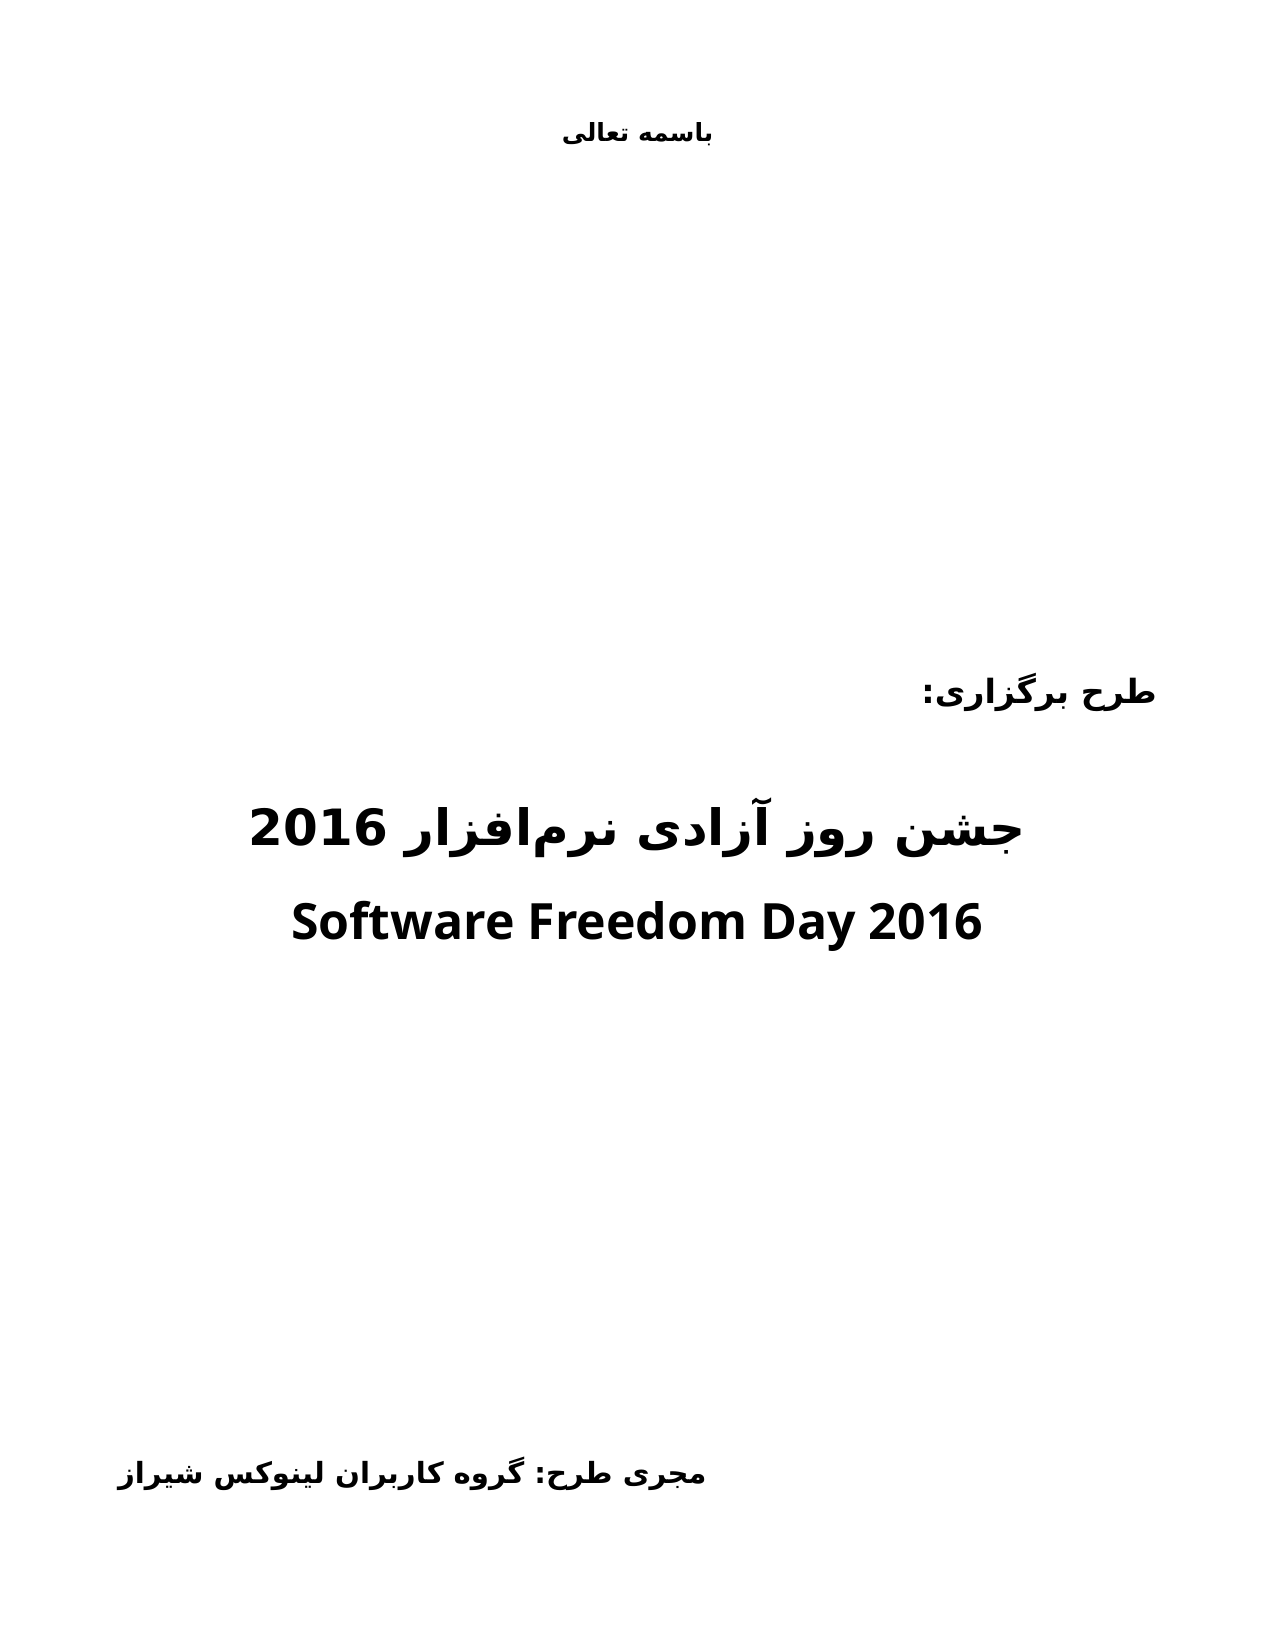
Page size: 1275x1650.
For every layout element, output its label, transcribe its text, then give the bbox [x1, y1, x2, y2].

text باسمه تعالی [118, 118, 1157, 147]
text Software Freedom Day 2016 [118, 886, 1157, 954]
text طرح برگزاری: [118, 672, 1157, 711]
text مجری طرح: گروه کاربران لینوکس شیراز [118, 1456, 1157, 1490]
text جشن روز آزادی نرم‌افزار 2016 [118, 799, 1157, 857]
